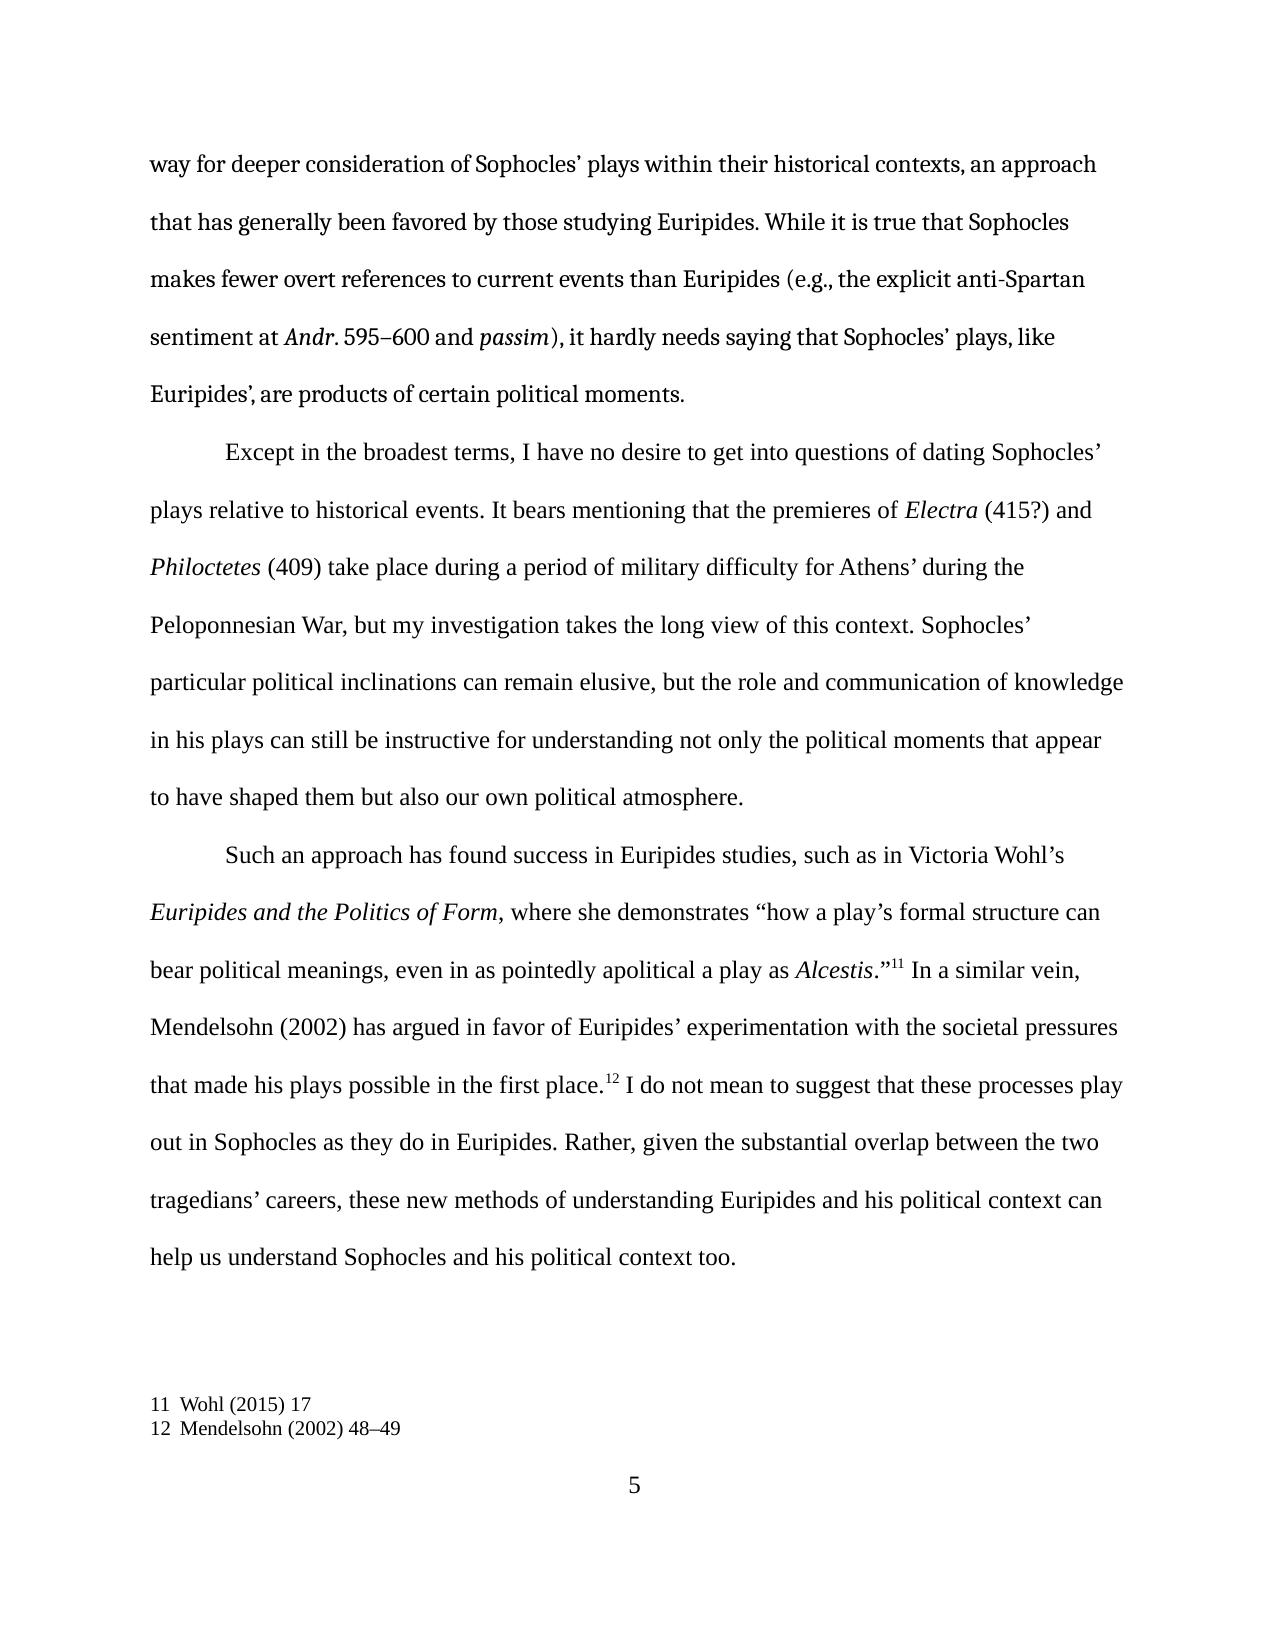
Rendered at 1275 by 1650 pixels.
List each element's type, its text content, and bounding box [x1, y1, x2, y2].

text Wohl (2015) 17 [150, 1392, 1125, 1416]
text Such an approach has found success in Euripides studies, such as in Victoria Wohl’s Euripides and the Politics of Form, where she demonstrates “how a play’s formal structure can bear political meanings, even in as pointedly apolitical a play as Alcestis.” In a similar vein, Mendelsohn (2002) has argued in favor of Euripides’ experimentation with the societal pressures that made his plays possible in the first place. I do not mean to suggest that these processes play out in Sophocles as they do in Euripides. Rather, given the substantial overlap between the two tragedians’ careers, these new methods of understanding Euripides and his political context can help us understand Sophocles and his political context too. [150, 840, 1125, 1271]
text Mendelsohn (2002) 48–49 [150, 1416, 1125, 1440]
text way for deeper consideration of Sophocles’ plays within their historical contexts, an approach that has generally been favored by those studying Euripides. While it is true that Sophocles makes fewer overt references to current events than Euripides (e.g., the explicit anti-Spartan sentiment at Andr. 595–600 and passim), it hardly needs saying that Sophocles’ plays, like Euripides’, are products of certain political moments. [150, 150, 1125, 409]
text Except in the broadest terms, I have no desire to get into questions of dating Sophocles’ plays relative to historical events. It bears mentioning that the premieres of Electra (415?) and Philoctetes (409) take place during a period of military difficulty for Athens’ during the Peloponnesian War, but my investigation takes the long view of this context. Sophocles’ particular political inclinations can remain elusive, but the role and communication of knowledge in his plays can still be instructive for understanding not only the political moments that appear to have shaped them but also our own political atmosphere. [150, 437, 1125, 811]
